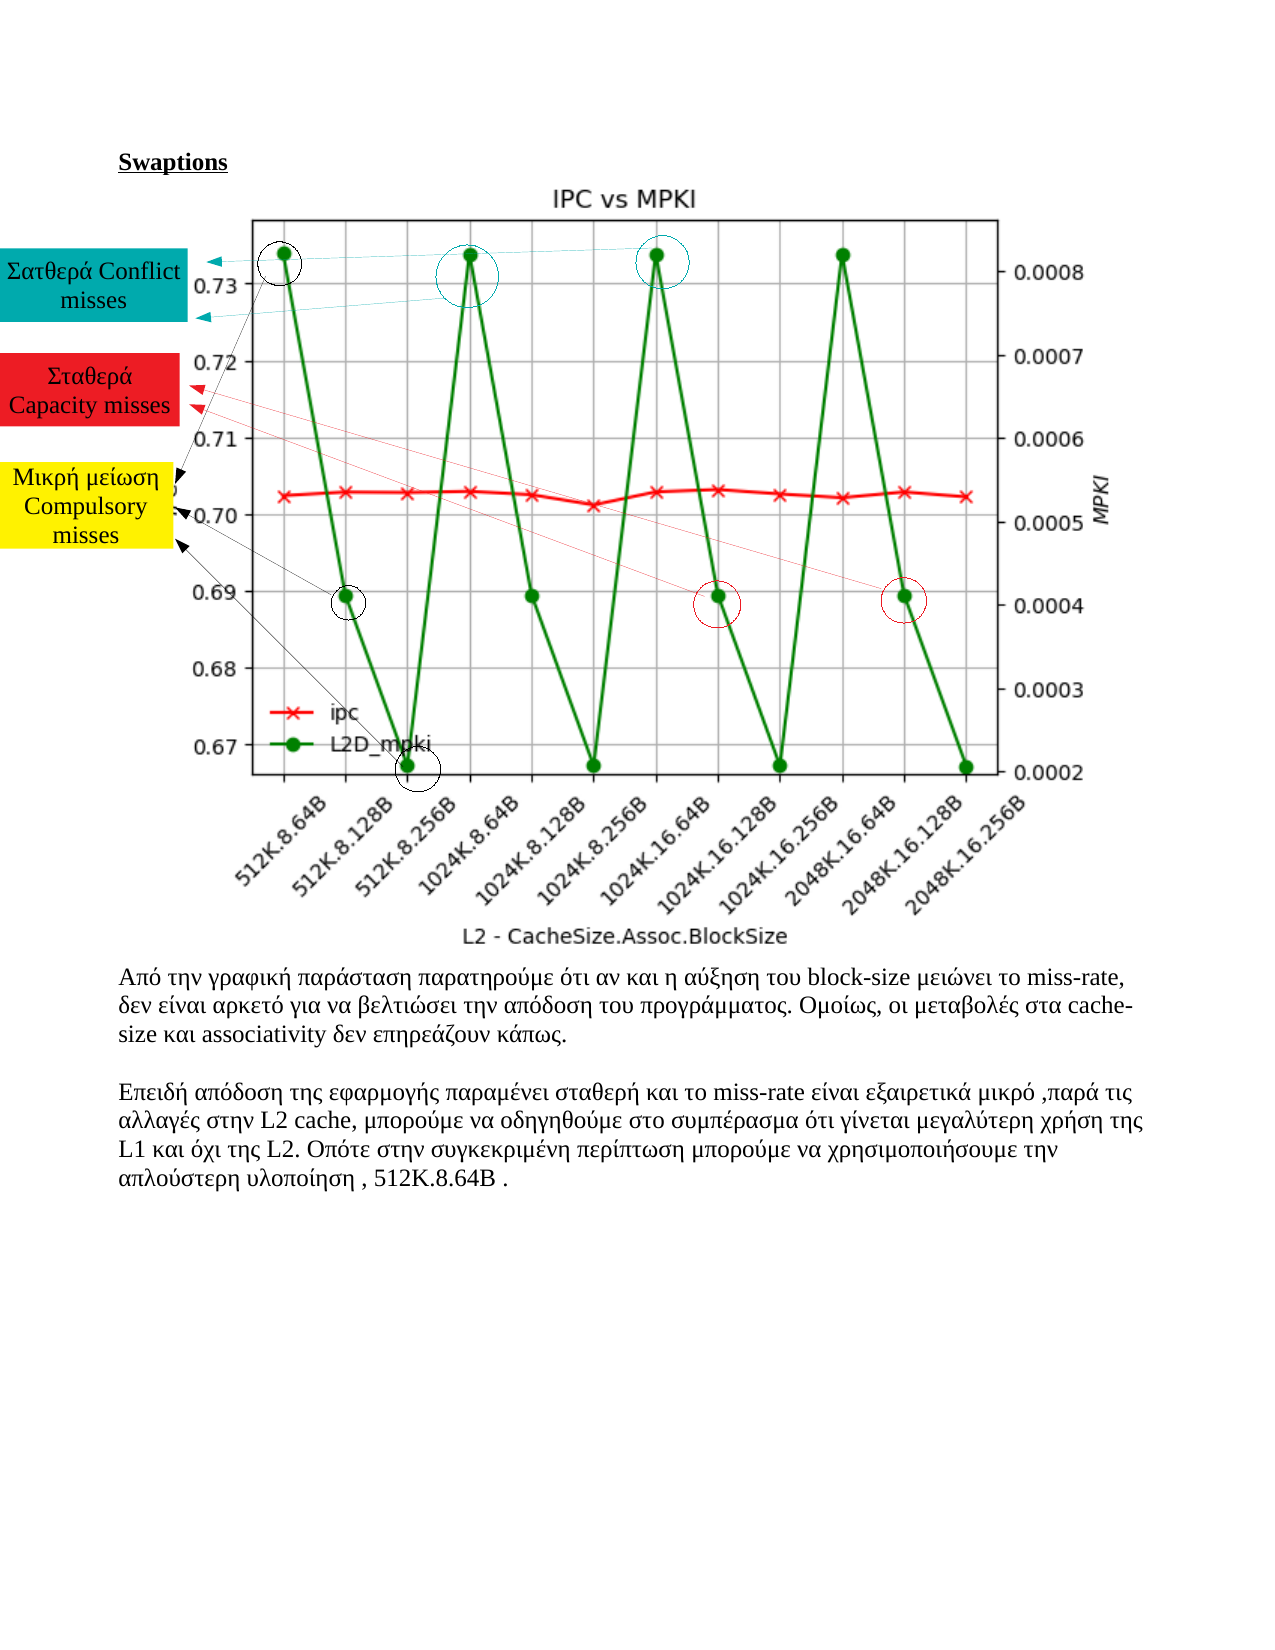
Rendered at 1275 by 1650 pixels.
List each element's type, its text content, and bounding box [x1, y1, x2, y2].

text Επειδή απόδοση της εφαρμογής παραμένει σταθερή και το miss-rate είναι εξαιρετικά μικρό ,παρά τις αλλαγές στην L2 cache, μπορούμε να οδηγηθούμε στο συμπέρασμα ότι γίνεται μεγαλύτερη χρήση της L1 και όχι της L2. Οπότε στην συγκεκριμένη περίπτωση μπορούμε να χρησιμοποιήσουμε την απλούστερη υλοποίηση , 512Κ.8.64Β . [118, 1077, 1157, 1192]
text Από την γραφική παράσταση παρατηρούμε ότι αν και η αύξηση του block-size μειώνει το miss-rate, δεν είναι αρκετό για να βελτιώσει την απόδοση του προγράμματος. Ομοίως, οι μεταβολές στα cache-size και associativity δεν επηρεάζουν κάπως. [118, 176, 1157, 1048]
text Swaptions [118, 147, 1157, 176]
picture [147, 175, 1128, 962]
